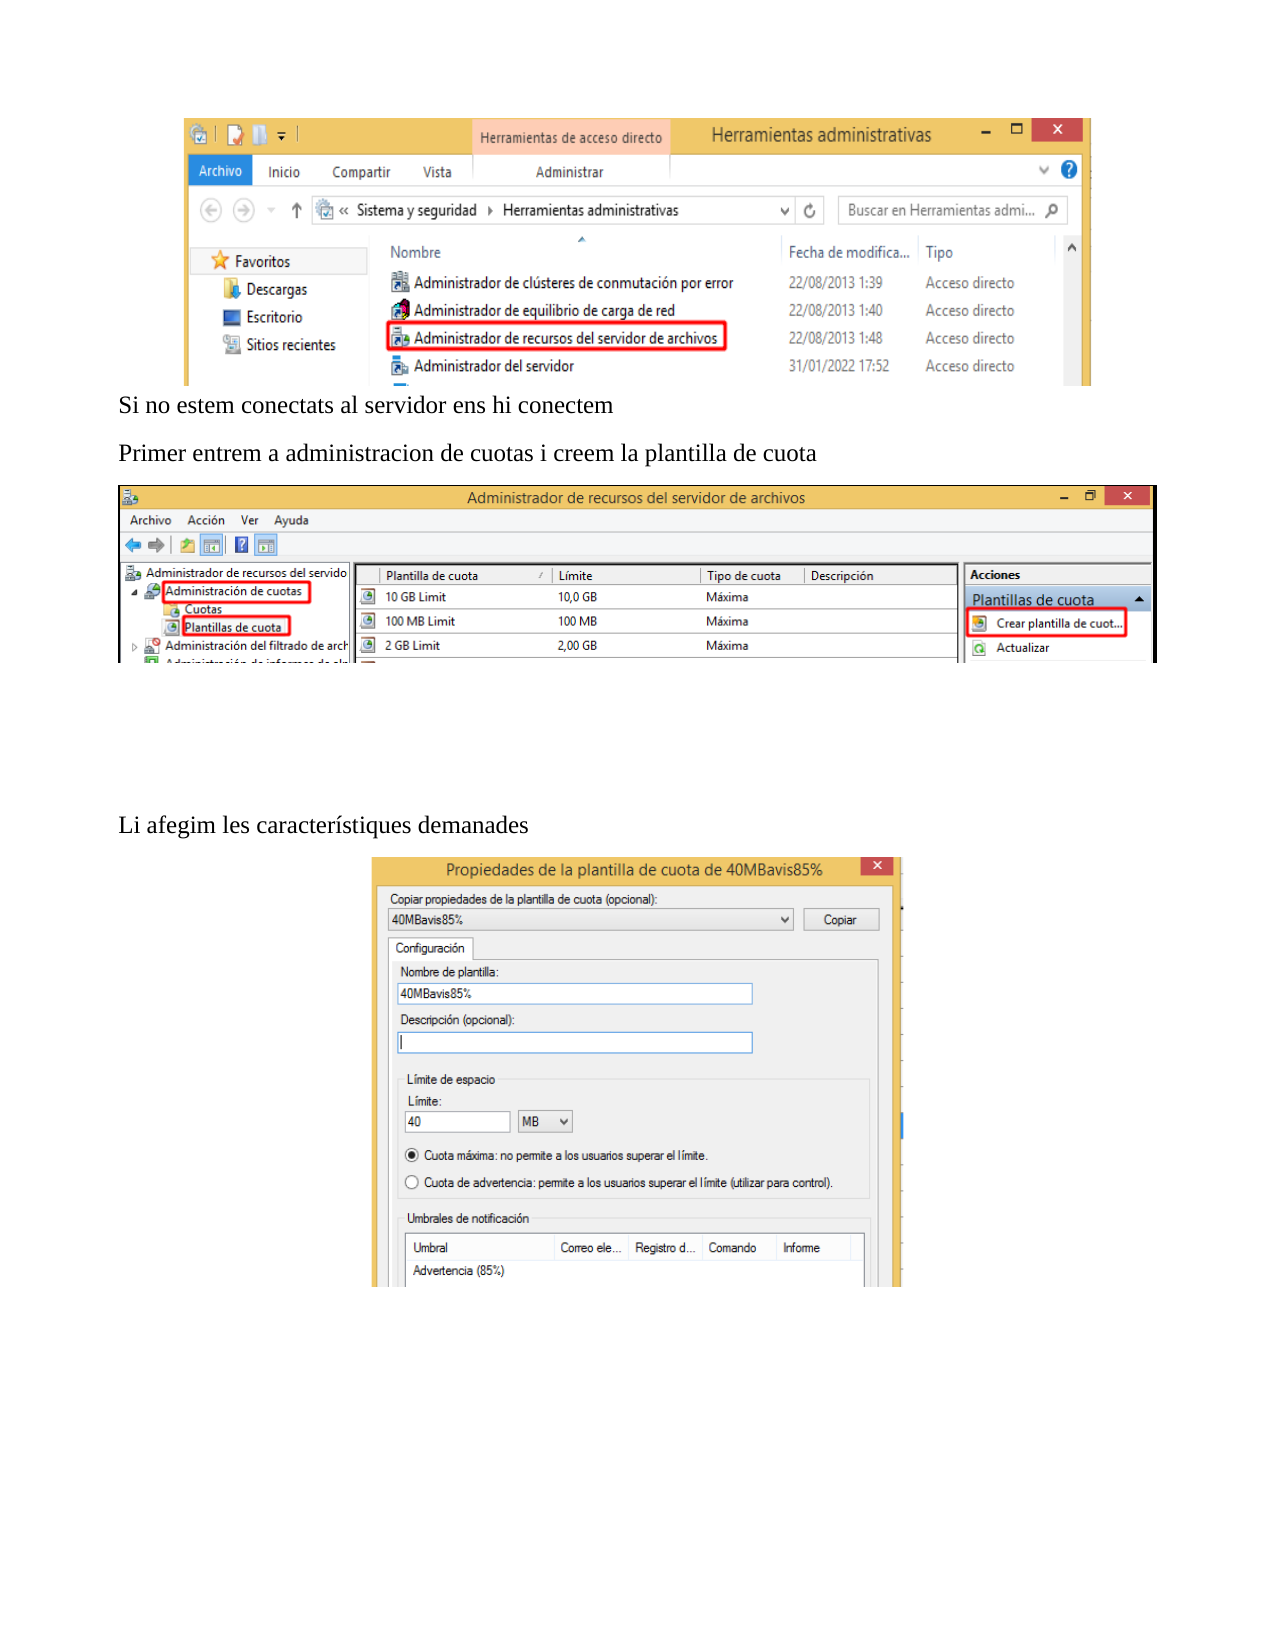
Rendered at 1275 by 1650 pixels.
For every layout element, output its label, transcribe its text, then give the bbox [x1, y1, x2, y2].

text Li afegim les característiques demanades [118, 810, 1157, 839]
text Primer entrem a administracion de cuotas i creem la plantilla de cuota [118, 438, 1157, 467]
picture [118, 485, 1157, 663]
text Si no estem conectats al servidor ens hi conectem [118, 118, 1157, 419]
picture [183, 118, 1092, 386]
picture [371, 857, 904, 1287]
